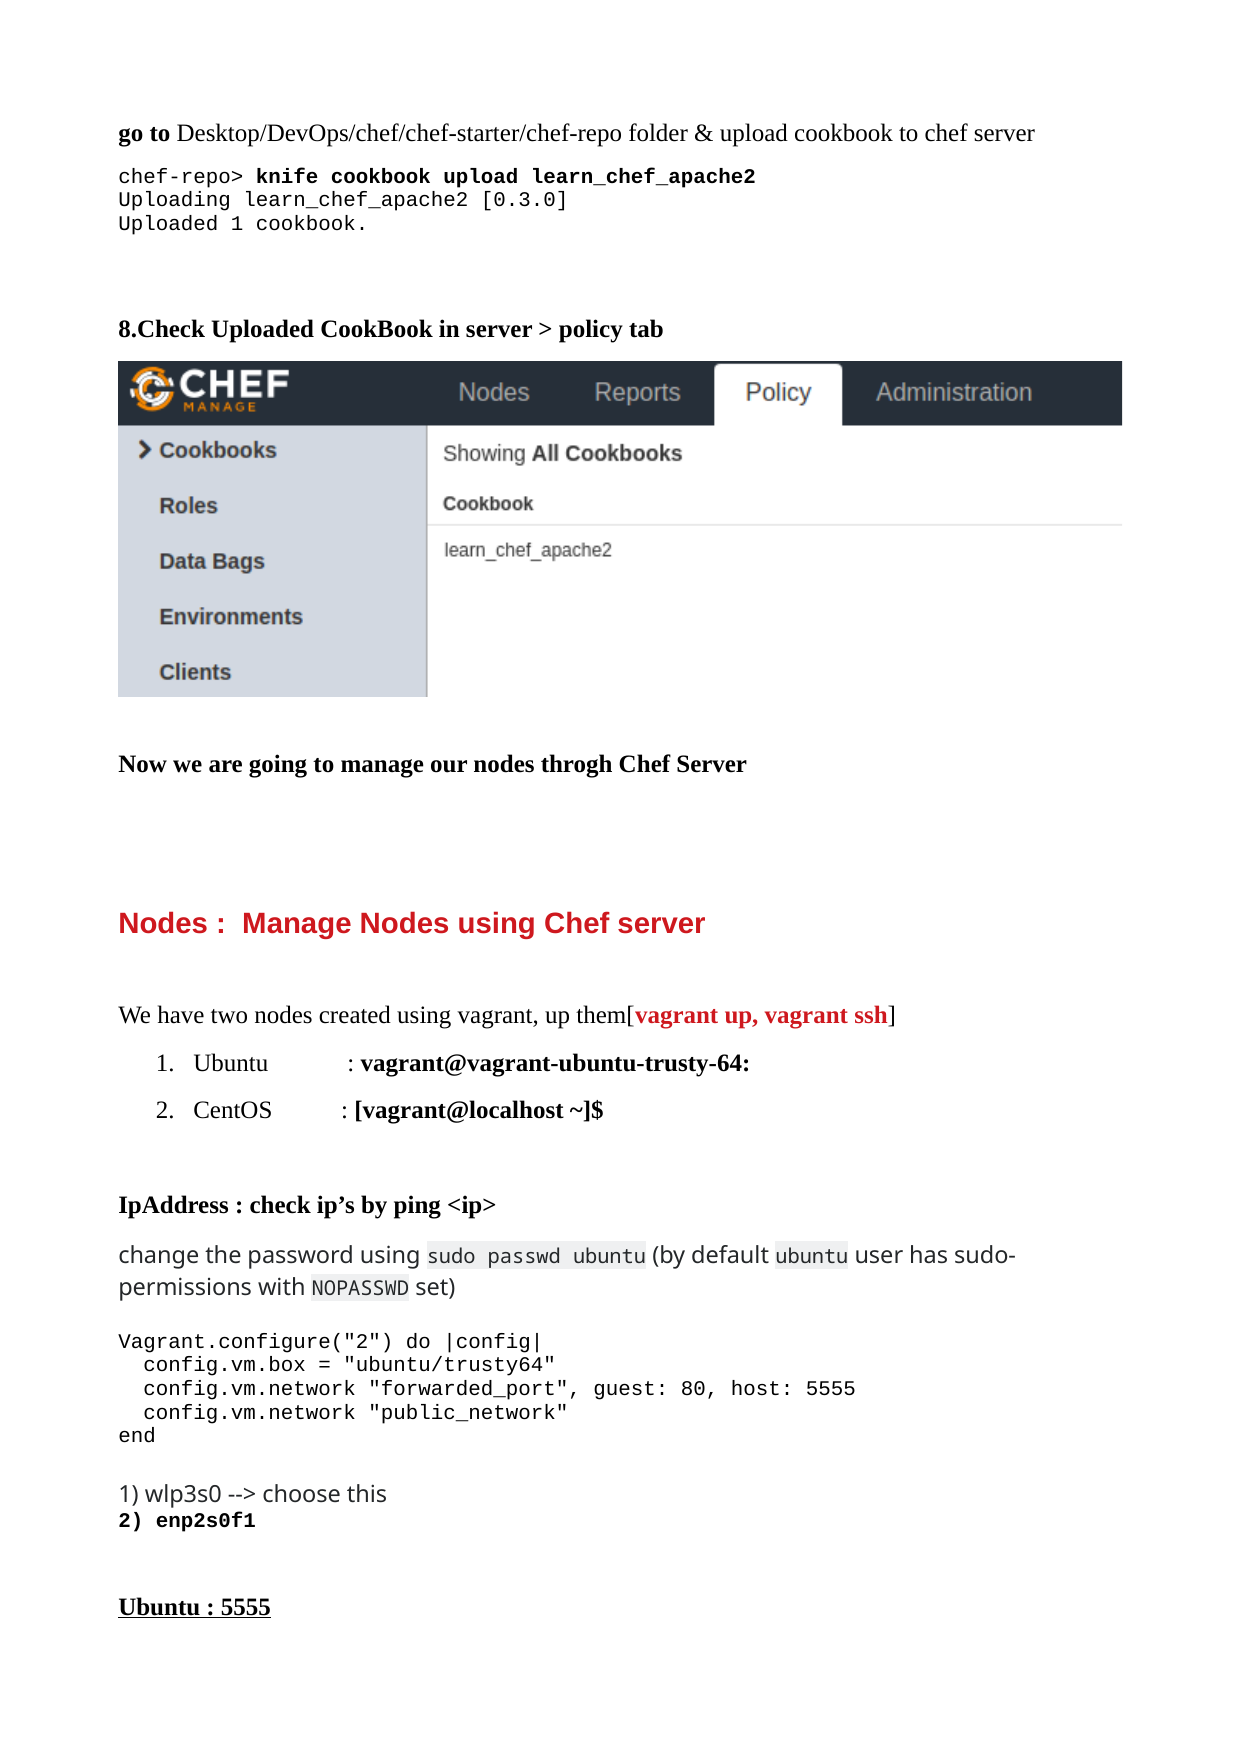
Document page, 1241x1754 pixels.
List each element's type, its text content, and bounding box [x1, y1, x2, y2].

subtitle Nodes : Manage Nodes using Chef server [118, 906, 1122, 940]
text Vagrant.configure("2") do |config| [118, 1331, 1122, 1354]
text go to Desktop/DevOps/chef/chef-starter/chef-repo folder & upload cookbook to chef server [118, 118, 1122, 147]
text 1) wlp3s0 --> choose this [118, 1478, 1122, 1510]
text config.vm.box = "ubuntu/trusty64" [118, 1354, 1122, 1378]
text IpAddress : check ip’s by ping <ip> [118, 1191, 1122, 1219]
text Now we are going to manage our nodes throgh Chef Server [118, 749, 1122, 778]
text 2) enp2s0f1 [118, 1510, 1122, 1533]
text Uploaded 1 cookbook. [118, 213, 1122, 237]
list CentOS : [vagrant@localhost ~]$ [156, 1095, 1122, 1124]
text change the password using sudo passwd ubuntu (by default ubuntu user has sudo-permissions with NOPASSWD set) [118, 1238, 1122, 1302]
text 8.Check Uploaded CookBook in server > policy tab [118, 314, 1122, 342]
text chef-repo> knife cookbook upload learn_chef_apache2 [118, 166, 1122, 189]
text We have two nodes created using vagrant, up them[vagrant up, vagrant ssh] [118, 1000, 1122, 1029]
text config.vm.network "forwarded_port", guest: 80, host: 5555 [118, 1378, 1122, 1402]
text Uploading learn_chef_apache2 [0.3.0] [118, 189, 1122, 213]
text end [118, 1425, 1122, 1449]
picture [118, 361, 1123, 697]
text Ubuntu : 5555 [118, 1592, 1122, 1620]
list Ubuntu : vagrant@vagrant-ubuntu-trusty-64: [156, 1048, 1122, 1076]
text config.vm.network "public_network" [118, 1402, 1122, 1425]
